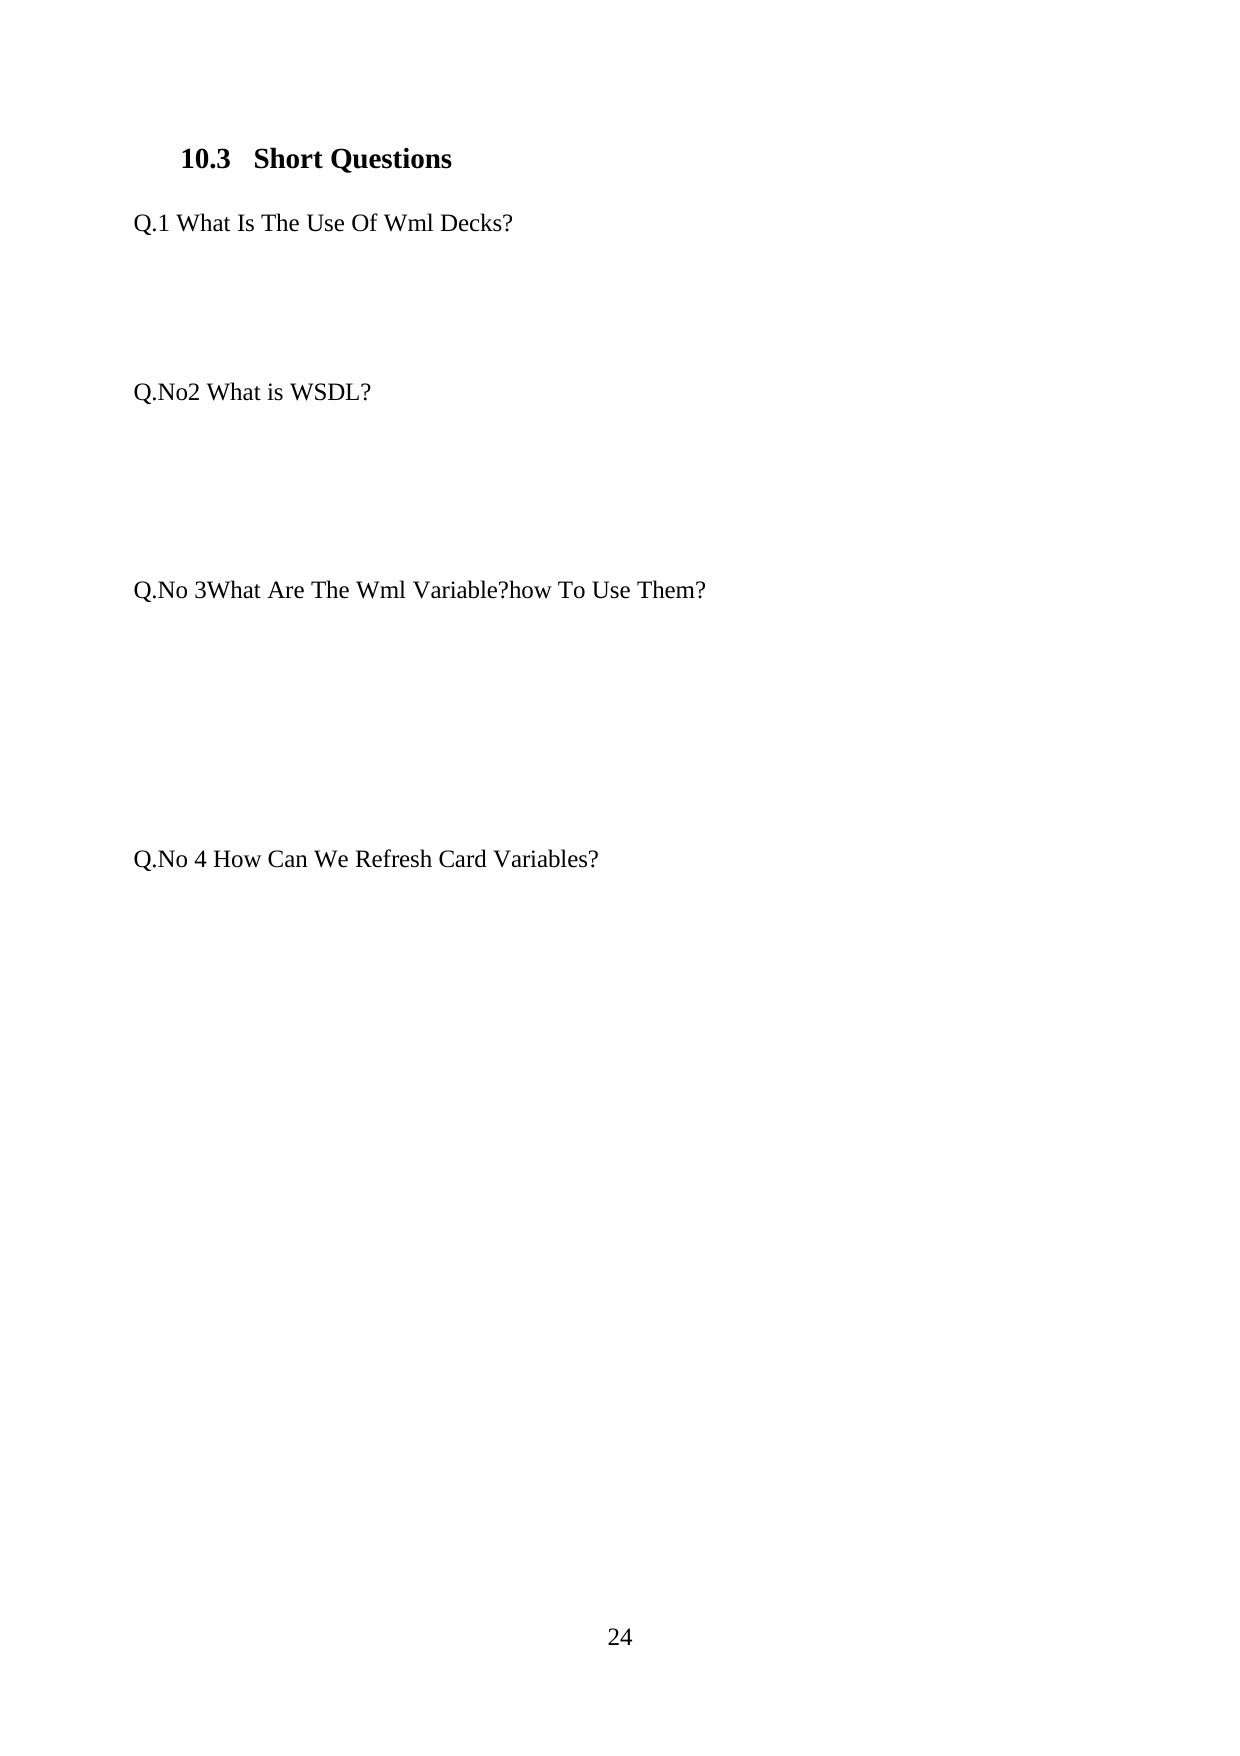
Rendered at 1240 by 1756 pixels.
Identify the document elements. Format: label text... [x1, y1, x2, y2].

subtitle 10.3 Short Questions [180, 141, 1064, 175]
text Q.1 What Is The Use Of Wml Decks? [133, 208, 1064, 237]
text Q.No 3What Are The Wml Variable?how To Use Them? [133, 575, 1064, 604]
text Q.No 4 How Can We Refresh Card Variables? [133, 844, 1064, 873]
text Q.No2 What is WSDL? [133, 377, 1064, 406]
